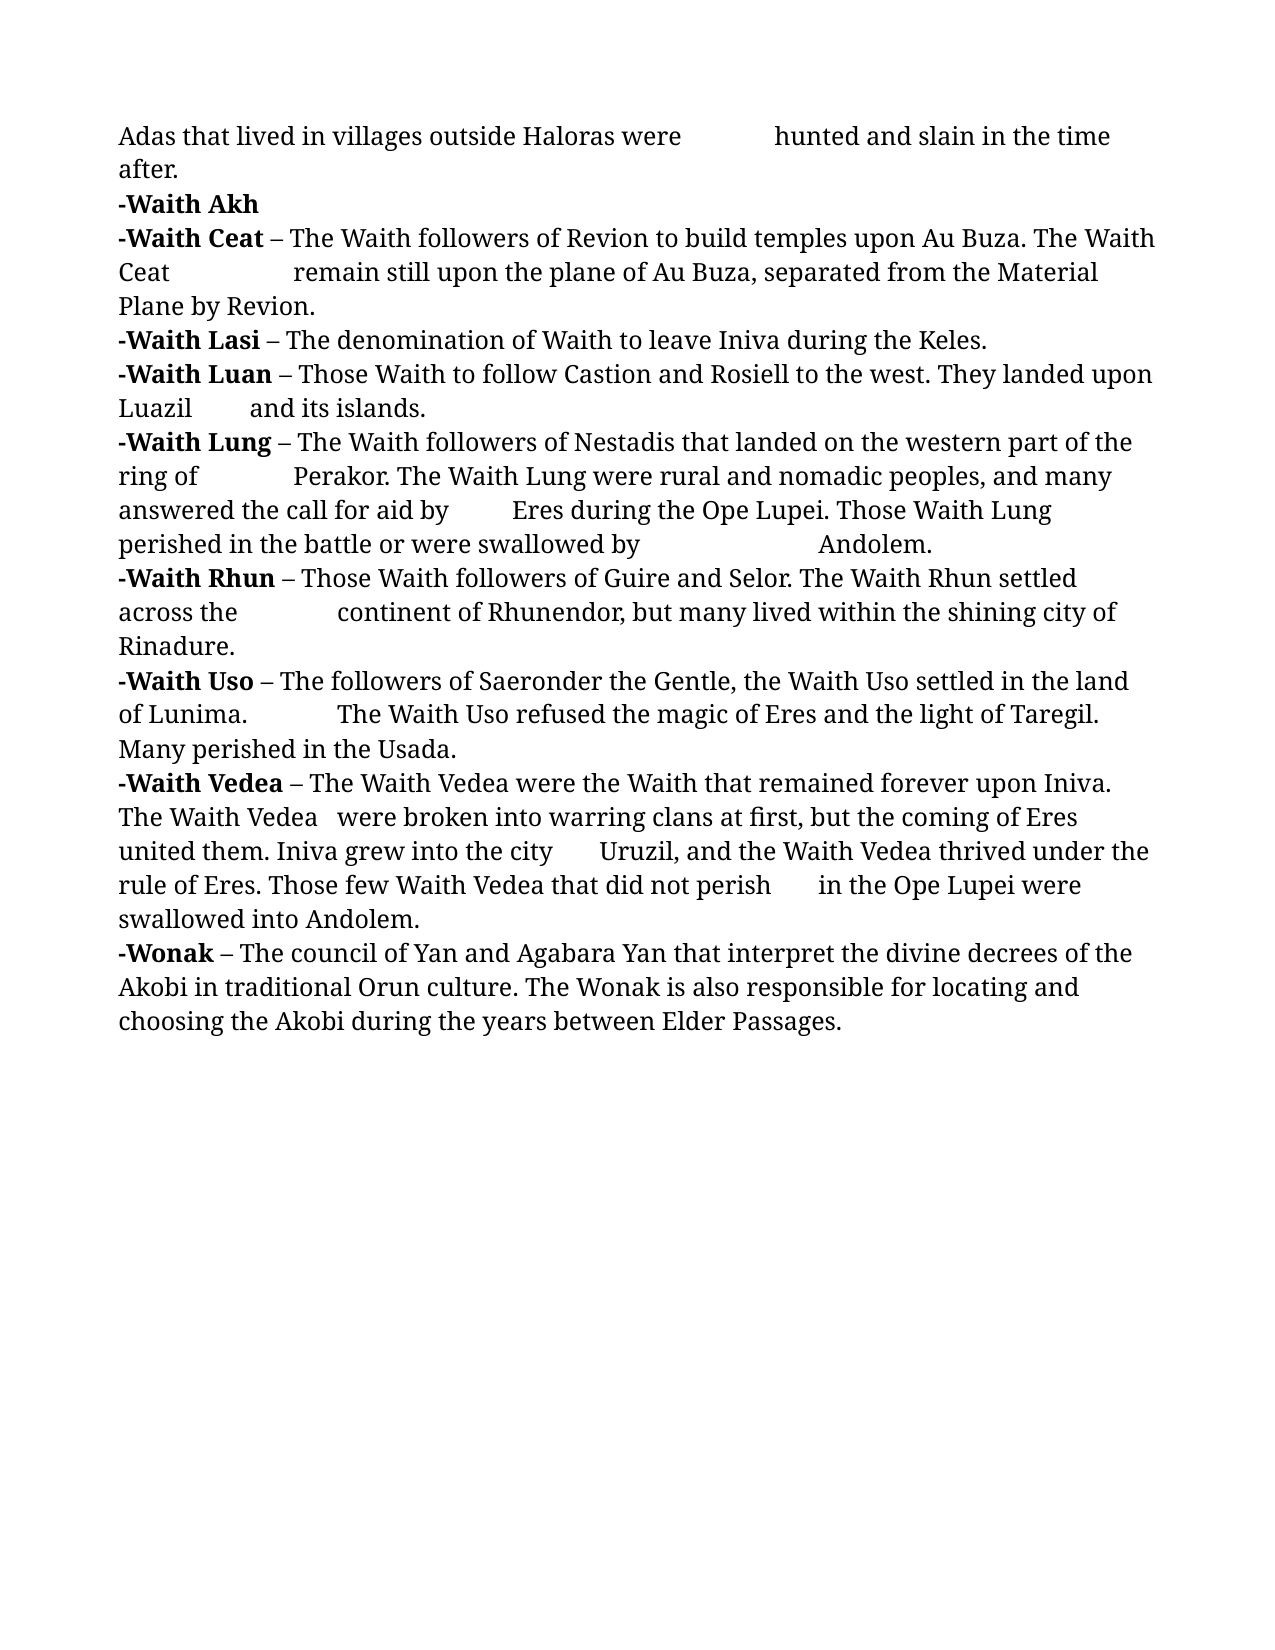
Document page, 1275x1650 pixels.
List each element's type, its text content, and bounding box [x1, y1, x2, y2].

text -Waith Lung – The Waith followers of Nestadis that landed on the western part of the ring of Perakor. The Waith Lung were rural and nomadic peoples, and many answered the call for aid by Eres during the Ope Lupei. Those Waith Lung perished in the battle or were swallowed by Andolem. [118, 425, 1157, 561]
text -Waith Uso – The followers of Saeronder the Gentle, the Waith Uso settled in the land of Lunima. The Waith Uso refused the magic of Eres and the light of Taregil. Many perished in the Usada. [118, 663, 1157, 765]
text -Waith Lasi – The denomination of Waith to leave Iniva during the Keles. [118, 322, 1157, 357]
text -Waith Ceat – The Waith followers of Revion to build temples upon Au Buza. The Waith Ceat remain still upon the plane of Au Buza, separated from the Material Plane by Revion. [118, 220, 1157, 322]
text -Waith Vedea – The Waith Vedea were the Waith that remained forever upon Iniva. The Waith Vedea were broken into warring clans at first, but the coming of Eres united them. Iniva grew into the city Uruzil, and the Waith Vedea thrived under the rule of Eres. Those few Waith Vedea that did not perish in the Ope Lupei were swallowed into Andolem. [118, 765, 1157, 936]
text -Waith Luan – Those Waith to follow Castion and Rosiell to the west. They landed upon Luazil and its islands. [118, 357, 1157, 425]
text -Waith Akh [118, 186, 1157, 220]
text -Wonak – The council of Yan and Agabara Yan that interpret the divine decrees of the Akobi in traditional Orun culture. The Wonak is also responsible for locating and choosing the Akobi during the years between Elder Passages. [118, 936, 1157, 1038]
text Adas that lived in villages outside Haloras were hunted and slain in the time after. [118, 118, 1157, 186]
text -Waith Rhun – Those Waith followers of Guire and Selor. The Waith Rhun settled across the continent of Rhunendor, but many lived within the shining city of Rinadure. [118, 561, 1157, 663]
